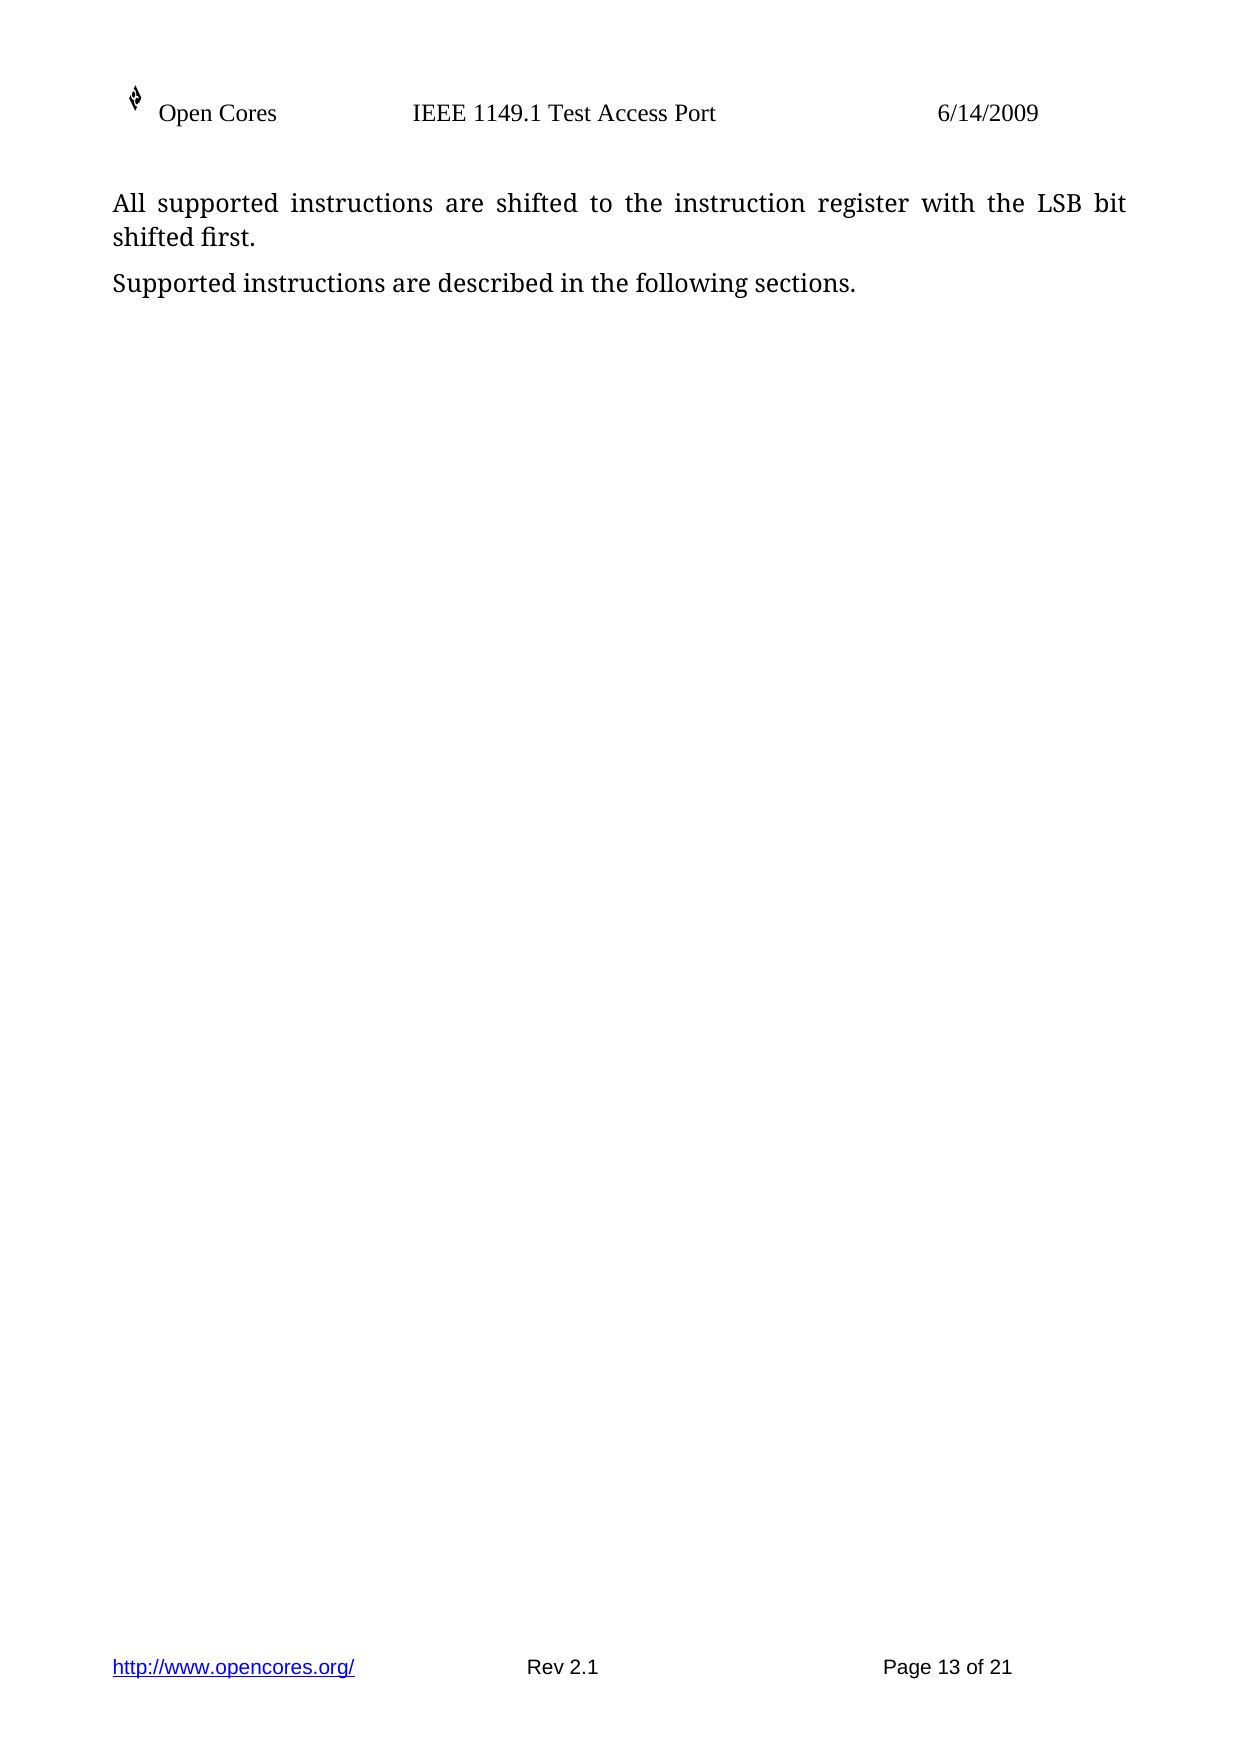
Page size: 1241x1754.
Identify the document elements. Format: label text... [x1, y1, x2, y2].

text Supported instructions are described in the following sections. [112, 266, 1128, 300]
text All supported instructions are shifted to the instruction register with the LSB bit shifted first. [112, 185, 1128, 253]
